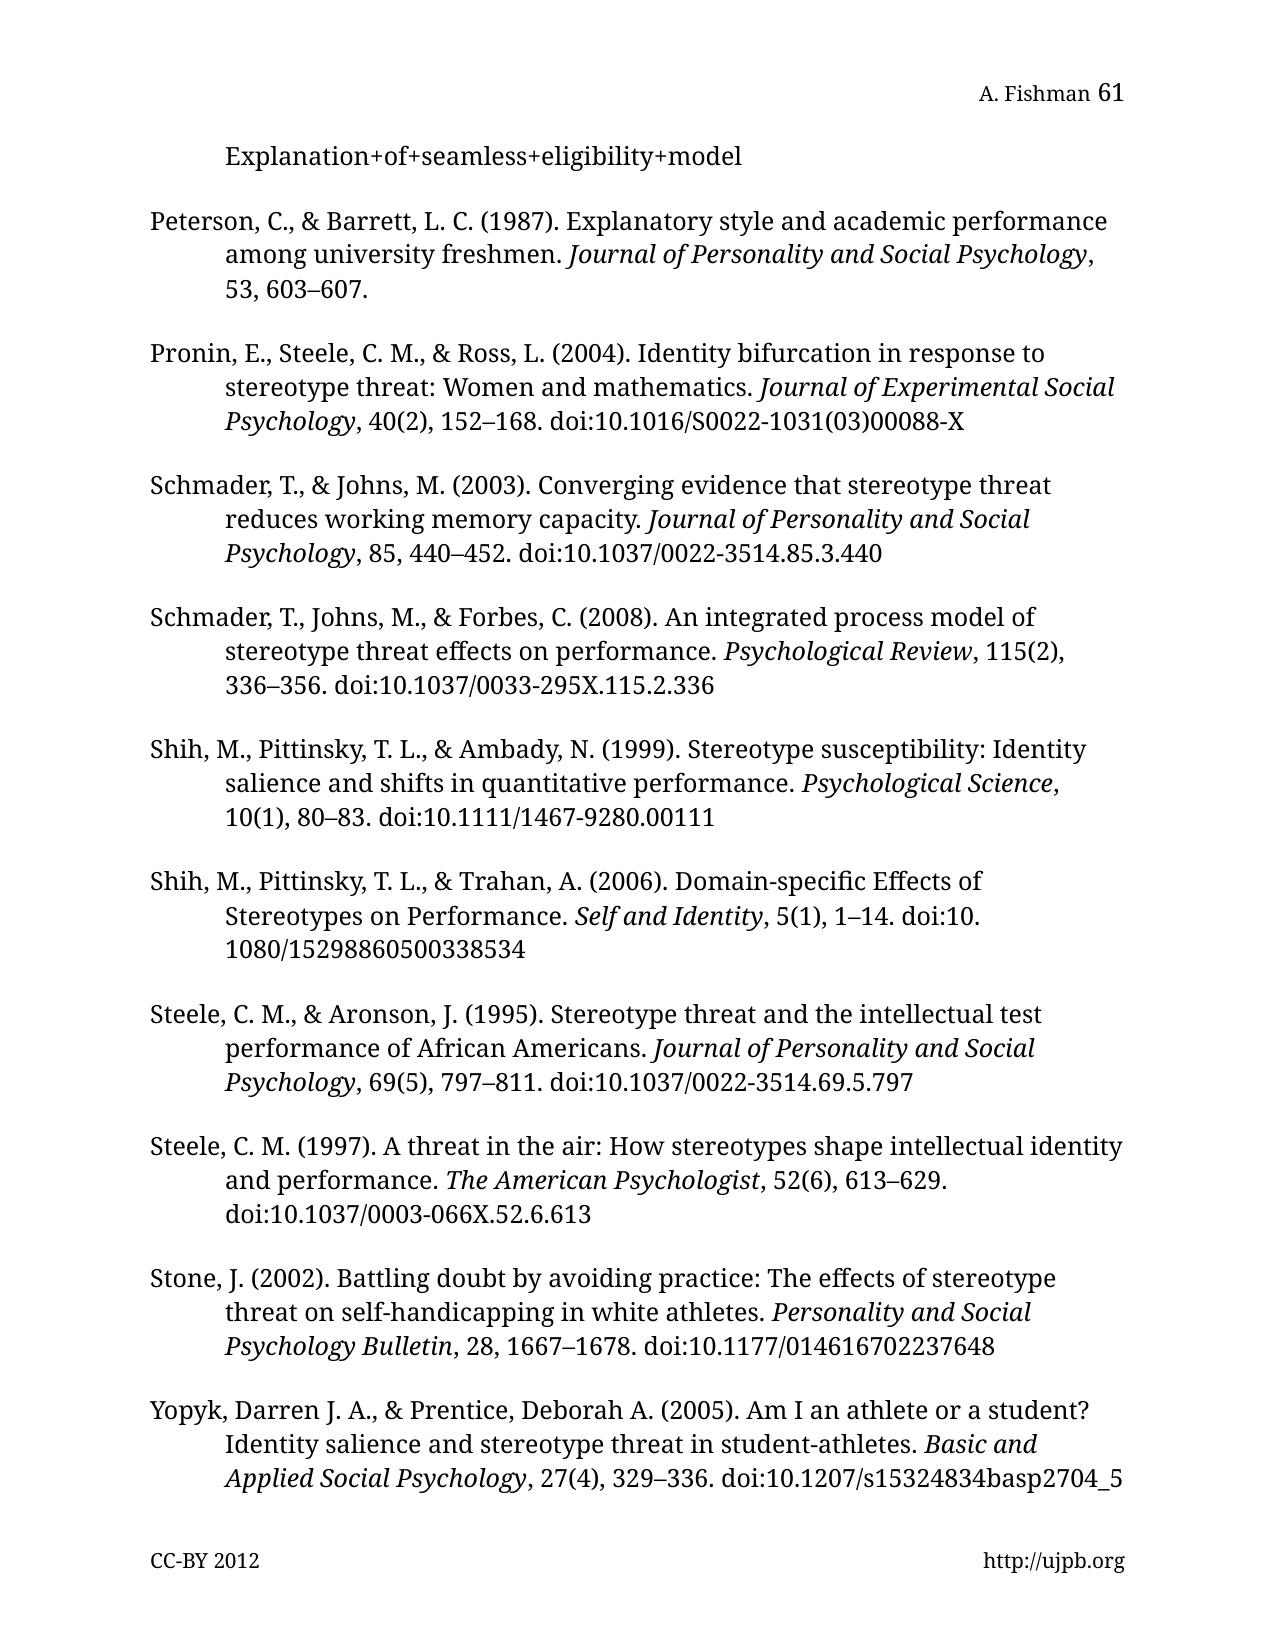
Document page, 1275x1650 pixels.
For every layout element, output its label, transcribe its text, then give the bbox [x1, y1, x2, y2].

text Schmader, T., & Johns, M. (2003). Converging evidence that stereotype threat reduces working memory capacity. Journal of Personality and Social Psychology, 85, 440–452. doi:10.1037/0022-3514.85.3.440 [150, 467, 1125, 570]
text Steele, C. M. (1997). A threat in the air: How stereotypes shape intellectual identity and performance. The American Psychologist, 52(6), 613–629. doi:10.1037/0003-066X.52.6.613 [150, 1128, 1125, 1231]
text Pronin, E., Steele, C. M., & Ross, L. (2004). Identity bifurcation in response to stereotype threat: Women and mathematics. Journal of Experimental Social Psychology, 40(2), 152–168. doi:10.1016/S0022-1031(03)00088-X [150, 335, 1125, 437]
text Shih, M., Pittinsky, T. L., & Trahan, A. (2006). Domain-specific Effects of Stereotypes on Performance. Self and Identity, 5(1), 1–14. doi:10. 1080/15298860500338534 [150, 864, 1125, 966]
text Explanation+of+seamless+eligibility+model [150, 139, 1125, 173]
text Steele, C. M., & Aronson, J. (1995). Stereotype threat and the intellectual test performance of African Americans. Journal of Personality and Social Psychology, 69(5), 797–811. doi:10.1037/0022-3514.69.5.797 [150, 996, 1125, 1098]
text Schmader, T., Johns, M., & Forbes, C. (2008). An integrated process model of stereotype threat effects on performance. Psychological Review, 115(2), 336–356. doi:10.1037/0033-295X.115.2.336 [150, 600, 1125, 702]
text Yopyk, Darren J. A., & Prentice, Deborah A. (2005). Am I an athlete or a student? Identity salience and stereotype threat in student-athletes. Basic and Applied Social Psychology, 27(4), 329–336. doi:10.1207/s15324834basp2704_5 [150, 1393, 1125, 1495]
text Shih, M., Pittinsky, T. L., & Ambady, N. (1999). Stereotype susceptibility: Identity salience and shifts in quantitative performance. Psychological Science, 10(1), 80–83. doi:10.1111/1467-9280.00111 [150, 732, 1125, 834]
text Peterson, C., & Barrett, L. C. (1987). Explanatory style and academic performance among university freshmen. Journal of Personality and Social Psychology, 53, 603–607. [150, 203, 1125, 305]
text Stone, J. (2002). Battling doubt by avoiding practice: The effects of stereotype threat on self-handicapping in white athletes. Personality and Social Psychology Bulletin, 28, 1667–1678. doi:10.1177/014616702237648 [150, 1261, 1125, 1363]
